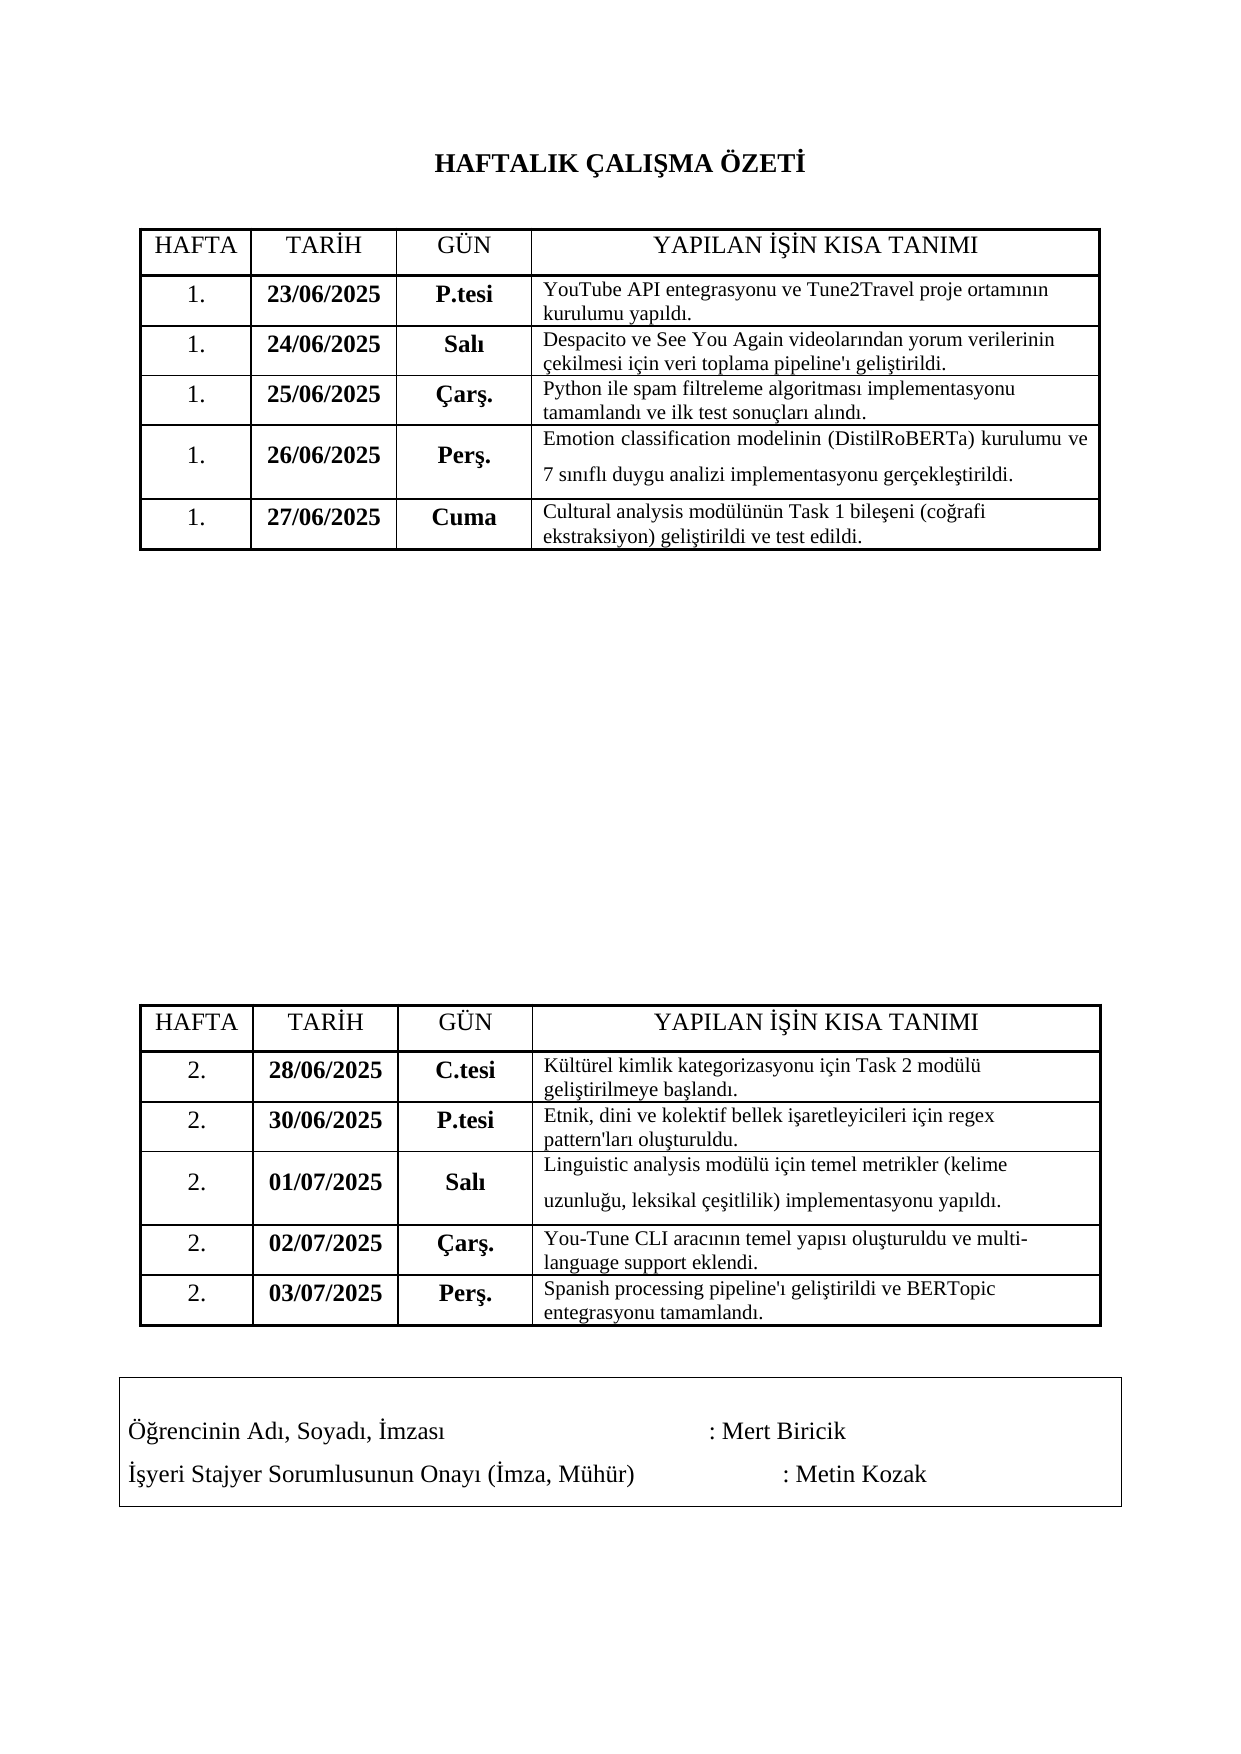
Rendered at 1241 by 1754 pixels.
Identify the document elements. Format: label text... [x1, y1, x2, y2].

table_cell Spanish processing pipeline'ı geliştirildi ve BERTopic entegrasyonu tamamlandı. [533, 1276, 1099, 1324]
table_cell Despacito ve See You Again videolarından yorum verilerinin çekilmesi için veri toplama pipeline'ı geliştirildi. [532, 327, 1098, 374]
table_cell 1. [142, 277, 250, 325]
table_cell 1. [142, 500, 250, 548]
table_cell 28/06/2025 [254, 1053, 397, 1101]
table_cell 2. [142, 1053, 252, 1101]
table_cell Cultural analysis modülünün Task 1 bileşeni (coğrafi ekstraksiyon) geliştirildi ve test edildi. [532, 500, 1098, 548]
table_cell Cuma [397, 500, 531, 548]
text İşyeri Stajyer Sorumlusunun Onayı (İmza, Mühür) : Metin Kozak [120, 1420, 1121, 1506]
table_cell P.tesi [397, 277, 531, 325]
table_cell C.tesi [399, 1053, 532, 1101]
subtitle HAFTALIK ÇALIŞMA ÖZETİ [118, 147, 1122, 178]
table_cell 27/06/2025 [252, 500, 396, 548]
table_cell Perş. [397, 426, 531, 498]
table_cell Python ile spam filtreleme algoritması implementasyonu tamamlandı ve ilk test sonuçları alındı. [532, 376, 1098, 424]
table_cell 24/06/2025 [252, 327, 396, 374]
table_header HAFTA [142, 231, 250, 274]
table_cell Salı [399, 1152, 532, 1224]
table_cell 03/07/2025 [254, 1276, 397, 1324]
table_cell 1. [142, 376, 250, 424]
table_cell Salı [397, 327, 531, 374]
table_header YAPILAN İŞİN KISA TANIMI [533, 1007, 1099, 1050]
table_cell 25/06/2025 [252, 376, 396, 424]
table_cell 2. [142, 1226, 252, 1274]
table_header TARİH [252, 231, 396, 274]
table_cell Etnik, dini ve kolektif bellek işaretleyicileri için regex pattern'ları oluşturuldu. [533, 1103, 1099, 1151]
table_cell 01/07/2025 [254, 1152, 397, 1224]
table_cell P.tesi [399, 1103, 532, 1151]
table_cell 26/06/2025 [252, 426, 396, 498]
table_header TARİH [254, 1007, 397, 1050]
table_cell 02/07/2025 [254, 1226, 397, 1274]
table_cell Çarş. [397, 376, 531, 424]
table_cell Çarş. [399, 1226, 532, 1274]
table_header YAPILAN İŞİN KISA TANIMI [532, 231, 1098, 274]
table_cell Linguistic analysis modülü için temel metrikler (kelime uzunluğu, leksikal çeşitlilik) implementasyonu yapıldı. [533, 1152, 1099, 1224]
table_cell 23/06/2025 [252, 277, 396, 325]
table_cell YouTube API entegrasyonu ve Tune2Travel proje ortamının kurulumu yapıldı. [532, 277, 1098, 325]
table_header HAFTA [142, 1007, 252, 1050]
table_cell 2. [142, 1152, 252, 1224]
text Öğrencinin Adı, Soyadı, İmzası : Mert Biricik [120, 1378, 1121, 1420]
table_cell Perş. [399, 1276, 532, 1324]
table_cell 1. [142, 327, 250, 374]
table_cell 1. [142, 426, 250, 498]
table_cell 30/06/2025 [254, 1103, 397, 1151]
table_cell You-Tune CLI aracının temel yapısı oluşturuldu ve multi-language support eklendi. [533, 1226, 1099, 1274]
table_cell Emotion classification modelinin (DistilRoBERTa) kurulumu ve 7 sınıflı duygu analizi implementasyonu gerçekleştirildi. [532, 426, 1098, 498]
table_cell 2. [142, 1276, 252, 1324]
table_header GÜN [399, 1007, 532, 1050]
table_header GÜN [397, 231, 531, 274]
table_cell 2. [142, 1103, 252, 1151]
table_cell Kültürel kimlik kategorizasyonu için Task 2 modülü geliştirilmeye başlandı. [533, 1053, 1099, 1101]
